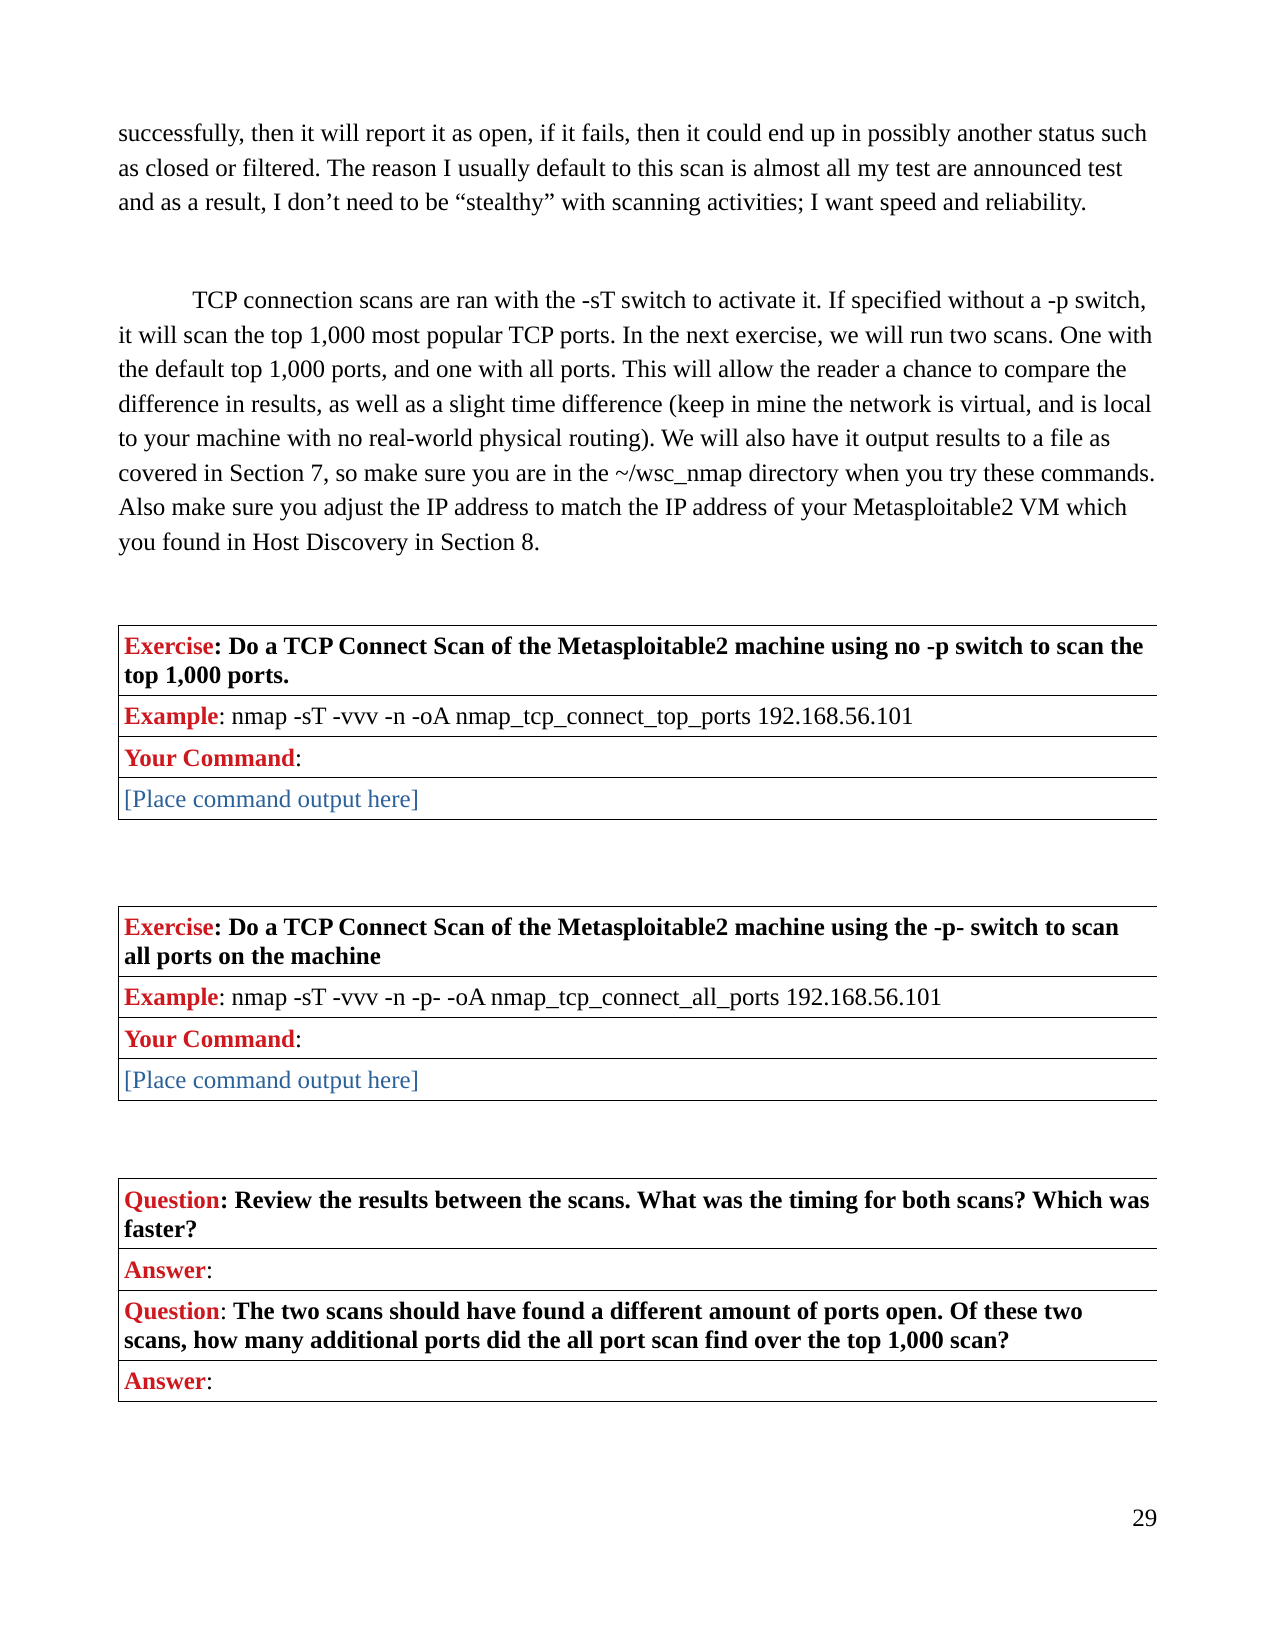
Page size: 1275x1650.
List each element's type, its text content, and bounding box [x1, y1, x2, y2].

table_cell Example: nmap -sT -vvv -n -p- -oA nmap_tcp_connect_all_ports 192.168.56.101 [119, 977, 1157, 1017]
table_cell Your Command: [119, 737, 1157, 777]
table_header Exercise: Do a TCP Connect Scan of the Metasploitable2 machine using the -p- switch to scan all ports on the machine [119, 907, 1157, 976]
text TCP connection scans are ran with the -sT switch to activate it. If specified without a -p switch, it will scan the top 1,000 most popular TCP ports. In the next exercise, we will run two scans. One with the default top 1,000 ports, and one with all ports. This will allow the reader a chance to compare the difference in results, as well as a slight time difference (keep in mine the network is virtual, and is local to your machine with no real-world physical routing). We will also have it output results to a file as covered in Section 7, so make sure you are in the ~/wsc_nmap directory when you try these commands. Also make sure you adjust the IP address to match the IP address of your Metasploitable2 VM which you found in Host Discovery in Section 8. [118, 285, 1157, 555]
table_cell Example: nmap -sT -vvv -n -oA nmap_tcp_connect_top_ports 192.168.56.101 [119, 696, 1157, 736]
table_cell Answer: [119, 1249, 1157, 1289]
table_cell [Place command output here] [119, 778, 1157, 818]
table_header Question: Review the results between the scans. What was the timing for both scans? Which was faster? [119, 1179, 1157, 1248]
table_cell Question: The two scans should have found a different amount of ports open. Of these two scans, how many additional ports did the all port scan find over the top 1,000 scan? [119, 1291, 1157, 1359]
text successfully, then it will report it as open, if it fails, then it could end up in possibly another status such as closed or filtered. The reason I usually default to this scan is almost all my test are announced test and as a result, I don’t need to be “stealthy” with scanning activities; I want speed and reliability. [118, 118, 1157, 216]
table_cell [Place command output here] [119, 1059, 1157, 1099]
table_cell Answer: [119, 1361, 1157, 1401]
table_header Exercise: Do a TCP Connect Scan of the Metasploitable2 machine using no -p switch to scan the top 1,000 ports. [119, 626, 1157, 695]
table_cell Your Command: [119, 1018, 1157, 1058]
